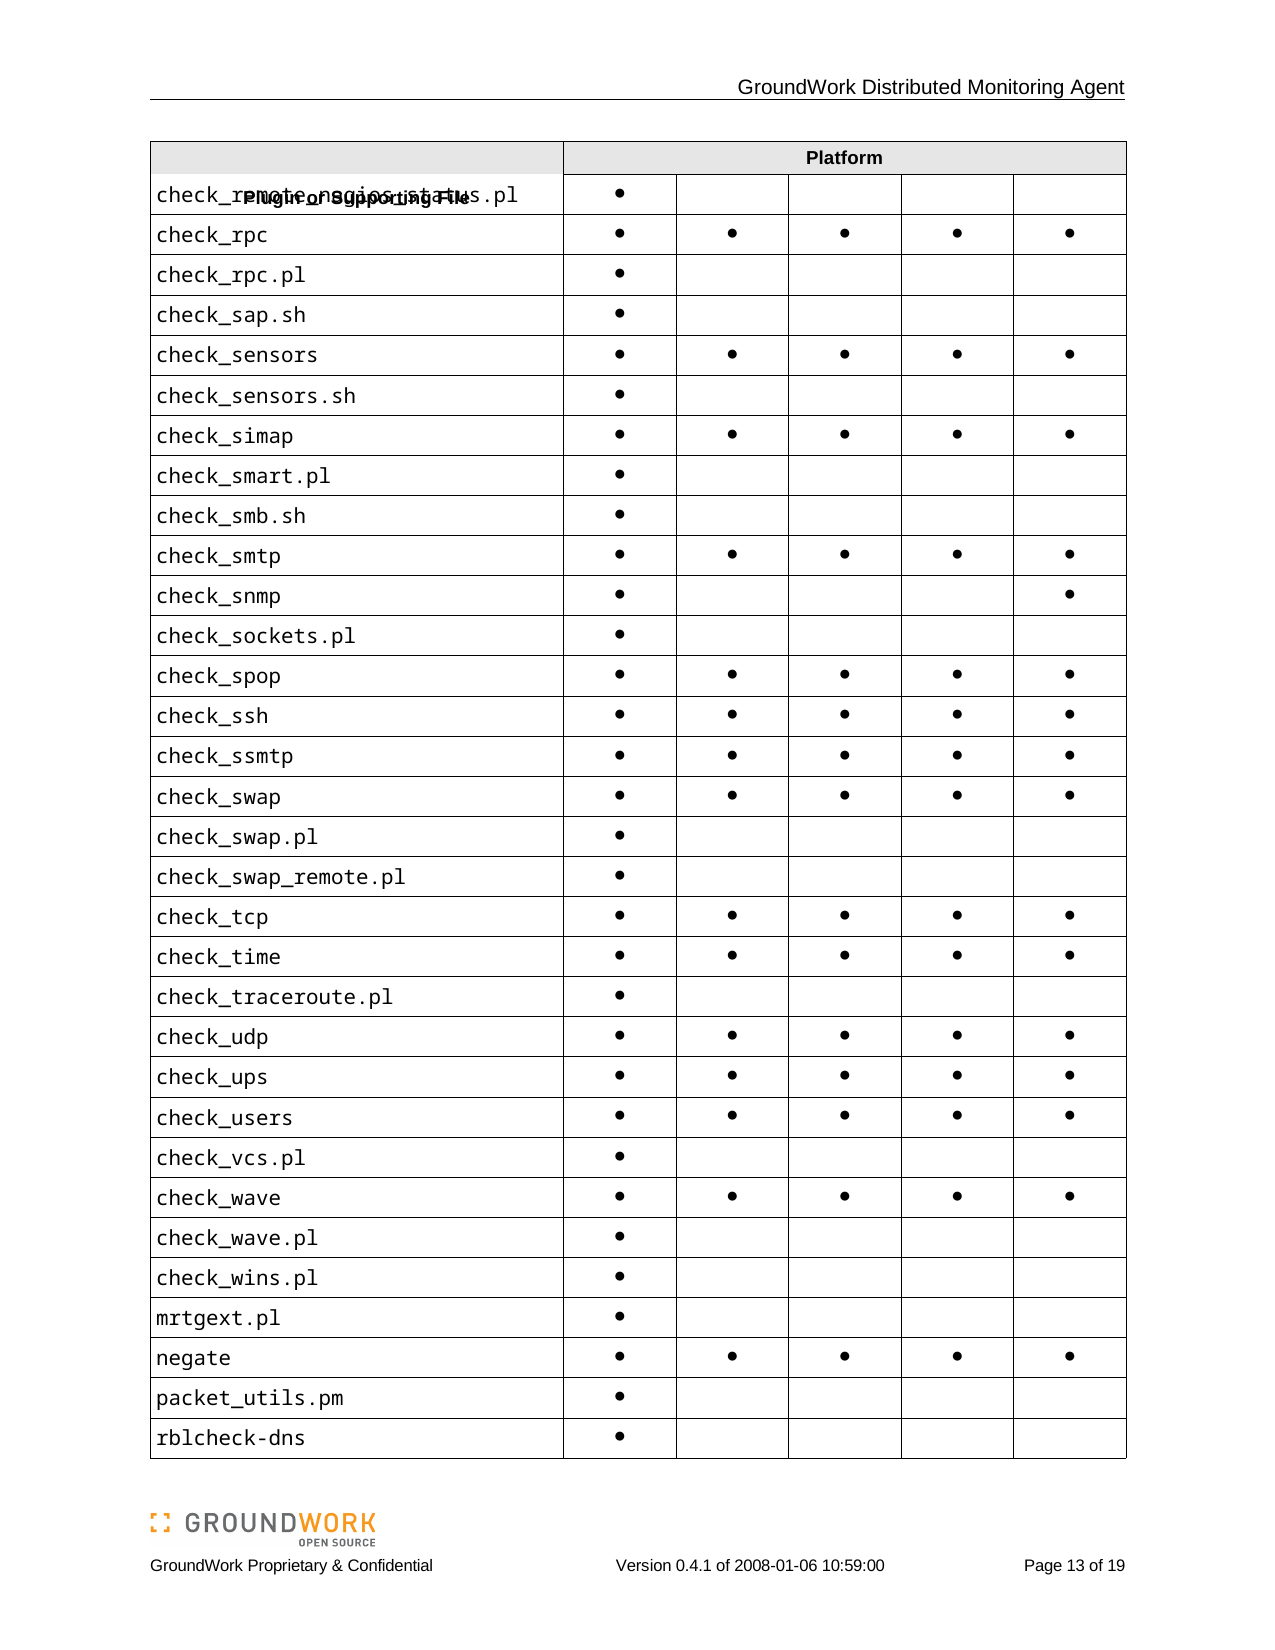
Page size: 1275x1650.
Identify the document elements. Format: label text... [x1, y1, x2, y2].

table_cell ● [789, 777, 901, 816]
table_cell [902, 1258, 1013, 1297]
table_cell check_rpc [151, 215, 563, 254]
table_cell ● [564, 1017, 676, 1056]
table_cell ● [564, 1178, 676, 1217]
table_cell ● [677, 1338, 788, 1377]
table_cell ● [677, 336, 788, 375]
table_cell [677, 456, 788, 495]
table_cell [677, 1378, 788, 1417]
table_cell [789, 255, 901, 294]
table_cell [789, 817, 901, 856]
table_cell [902, 255, 1013, 294]
table_cell ● [564, 817, 676, 856]
table_cell check_smb.sh [151, 496, 563, 535]
table_cell ● [564, 1098, 676, 1137]
table_cell ● [1014, 1057, 1126, 1097]
table_cell ● [564, 496, 676, 535]
table_cell ● [902, 737, 1013, 776]
table_cell ● [1014, 737, 1126, 776]
table_cell ● [564, 777, 676, 816]
table_cell ● [789, 416, 901, 455]
table_cell [902, 376, 1013, 415]
table_cell [677, 496, 788, 535]
table_cell ● [789, 1057, 901, 1097]
table_cell [1014, 255, 1126, 294]
table_cell [902, 1138, 1013, 1177]
table_cell [1014, 1378, 1126, 1417]
table_cell ● [789, 897, 901, 936]
table_cell ● [677, 1057, 788, 1097]
table_cell [789, 296, 901, 334]
table_cell ● [564, 1218, 676, 1257]
table_cell check_sensors [151, 336, 563, 375]
table_cell ● [1014, 937, 1126, 976]
table_cell ● [564, 616, 676, 655]
table_cell check_swap_remote.pl [151, 857, 563, 896]
table_cell ● [902, 1017, 1013, 1056]
table_cell ● [564, 697, 676, 736]
table_cell ● [1014, 416, 1126, 455]
table_cell ● [564, 977, 676, 1016]
table_cell [677, 1138, 788, 1177]
table_cell ● [1014, 1178, 1126, 1217]
table_cell [1014, 456, 1126, 495]
table_cell check_remote_nagios_status.pl [151, 174, 563, 214]
table_cell [902, 616, 1013, 655]
table_cell [677, 576, 788, 615]
table_cell [902, 1378, 1013, 1417]
table_cell ● [789, 536, 901, 575]
table_cell ● [1014, 1017, 1126, 1056]
table_cell [1014, 977, 1126, 1016]
table_cell [789, 496, 901, 535]
table_cell packet_utils.pm [151, 1378, 563, 1417]
table_cell ● [564, 1298, 676, 1337]
table_cell ● [789, 1178, 901, 1217]
picture [150, 1512, 375, 1547]
table_cell ● [564, 1138, 676, 1177]
table_cell [789, 376, 901, 415]
table_cell rblcheck-dns [151, 1419, 563, 1457]
table_cell [902, 817, 1013, 856]
table_cell [677, 175, 788, 214]
table_cell check_simap [151, 416, 563, 455]
table_cell ● [1014, 536, 1126, 575]
table_cell ● [564, 1338, 676, 1377]
table_cell check_swap [151, 777, 563, 816]
table_cell [1014, 496, 1126, 535]
table_cell ● [677, 1098, 788, 1137]
table_cell check_ssmtp [151, 737, 563, 776]
table_cell ● [564, 656, 676, 696]
table_cell [677, 616, 788, 655]
table_cell check_sensors.sh [151, 376, 563, 415]
table_cell [789, 576, 901, 615]
table_cell ● [789, 937, 901, 976]
table_cell [1014, 1218, 1126, 1257]
table_cell check_sockets.pl [151, 616, 563, 655]
table_cell ● [677, 737, 788, 776]
table_cell ● [1014, 777, 1126, 816]
table_cell [789, 1298, 901, 1337]
table_cell [677, 296, 788, 334]
table_cell ● [564, 536, 676, 575]
table_cell [1014, 616, 1126, 655]
table_header Plugin or Supporting File [151, 142, 563, 174]
table_cell check_sap.sh [151, 296, 563, 334]
table_cell check_smart.pl [151, 456, 563, 495]
table_cell [902, 1419, 1013, 1457]
table_cell negate [151, 1338, 563, 1377]
table_cell [1014, 817, 1126, 856]
table_cell ● [564, 737, 676, 776]
table_cell ● [1014, 576, 1126, 615]
table_cell [789, 1258, 901, 1297]
table_cell [789, 1138, 901, 1177]
table_cell [677, 376, 788, 415]
table_cell ● [789, 1338, 901, 1377]
table_cell ● [677, 697, 788, 736]
table_cell ● [677, 656, 788, 696]
table_cell check_snmp [151, 576, 563, 615]
table_cell [1014, 1138, 1126, 1177]
table_cell check_vcs.pl [151, 1138, 563, 1177]
table_cell ● [1014, 897, 1126, 936]
table_cell ● [902, 1057, 1013, 1097]
table_cell ● [789, 737, 901, 776]
table_cell ● [1014, 336, 1126, 375]
table_cell [902, 1218, 1013, 1257]
table_cell ● [677, 416, 788, 455]
table_cell ● [902, 536, 1013, 575]
table_cell check_wave [151, 1178, 563, 1217]
table_cell check_rpc.pl [151, 255, 563, 294]
table_cell check_ssh [151, 697, 563, 736]
table_cell ● [902, 656, 1013, 696]
table_cell check_ups [151, 1057, 563, 1097]
table_cell [1014, 1298, 1126, 1337]
table_cell [1014, 175, 1126, 214]
table_cell ● [902, 1098, 1013, 1137]
table_cell ● [564, 1419, 676, 1457]
table_cell [789, 1218, 901, 1257]
table_cell ● [564, 1258, 676, 1297]
table_cell ● [902, 215, 1013, 254]
table_cell ● [564, 255, 676, 294]
table_cell check_udp [151, 1017, 563, 1056]
table_cell [789, 175, 901, 214]
table_cell ● [902, 777, 1013, 816]
table_cell ● [564, 1057, 676, 1097]
table_cell check_swap.pl [151, 817, 563, 856]
table_cell check_time [151, 937, 563, 976]
table_cell ● [564, 897, 676, 936]
table_cell ● [1014, 1338, 1126, 1377]
table_cell [789, 616, 901, 655]
table_cell ● [564, 416, 676, 455]
table_cell [677, 1258, 788, 1297]
table_cell ● [789, 1098, 901, 1137]
table_cell ● [564, 336, 676, 375]
table_cell ● [564, 456, 676, 495]
table_header Platform [564, 142, 1126, 174]
table_cell [1014, 857, 1126, 896]
table_cell [677, 977, 788, 1016]
table_cell check_wave.pl [151, 1218, 563, 1257]
table_cell [902, 1298, 1013, 1337]
table_cell ● [1014, 697, 1126, 736]
table_cell [677, 817, 788, 856]
table_cell ● [902, 416, 1013, 455]
table_cell [789, 1378, 901, 1417]
table_cell ● [1014, 1098, 1126, 1137]
table_cell ● [677, 937, 788, 976]
table_cell ● [1014, 656, 1126, 696]
table_cell ● [564, 175, 676, 214]
table_cell [902, 296, 1013, 334]
table_cell [789, 977, 901, 1016]
table_cell [677, 1298, 788, 1337]
table_cell check_users [151, 1098, 563, 1137]
table_cell ● [677, 1178, 788, 1217]
table_cell ● [789, 215, 901, 254]
table_cell [902, 977, 1013, 1016]
table_cell check_tcp [151, 897, 563, 936]
table_cell [902, 175, 1013, 214]
table_cell ● [564, 215, 676, 254]
table_cell [1014, 1419, 1126, 1457]
table_cell [902, 857, 1013, 896]
table_cell [677, 255, 788, 294]
table_cell ● [789, 656, 901, 696]
table_cell [677, 1218, 788, 1257]
table_cell ● [902, 1338, 1013, 1377]
table_cell [677, 1419, 788, 1457]
table_cell ● [1014, 215, 1126, 254]
table_cell ● [677, 1017, 788, 1056]
table_cell [1014, 1258, 1126, 1297]
table_cell ● [564, 376, 676, 415]
table_cell check_smtp [151, 536, 563, 575]
table_cell [1014, 296, 1126, 334]
table_cell [789, 456, 901, 495]
table_cell [902, 456, 1013, 495]
table_cell ● [902, 336, 1013, 375]
table_cell check_wins.pl [151, 1258, 563, 1297]
table_cell ● [902, 937, 1013, 976]
table_cell ● [902, 1178, 1013, 1217]
table_cell ● [564, 1378, 676, 1417]
table_cell ● [902, 897, 1013, 936]
table_cell [902, 496, 1013, 535]
table_cell ● [564, 576, 676, 615]
table_cell ● [677, 897, 788, 936]
table_cell ● [677, 536, 788, 575]
table_cell check_spop [151, 656, 563, 696]
table_cell [902, 576, 1013, 615]
table_cell ● [564, 296, 676, 334]
table_cell ● [564, 857, 676, 896]
table_cell ● [789, 336, 901, 375]
table_cell [677, 857, 788, 896]
table_cell [789, 857, 901, 896]
table_cell mrtgext.pl [151, 1298, 563, 1337]
table_cell check_traceroute.pl [151, 977, 563, 1016]
table_cell ● [677, 215, 788, 254]
table_cell ● [564, 937, 676, 976]
table_cell [789, 1419, 901, 1457]
table_cell ● [677, 777, 788, 816]
table_cell [1014, 376, 1126, 415]
table_cell ● [789, 697, 901, 736]
table_cell ● [902, 697, 1013, 736]
table_cell ● [789, 1017, 901, 1056]
